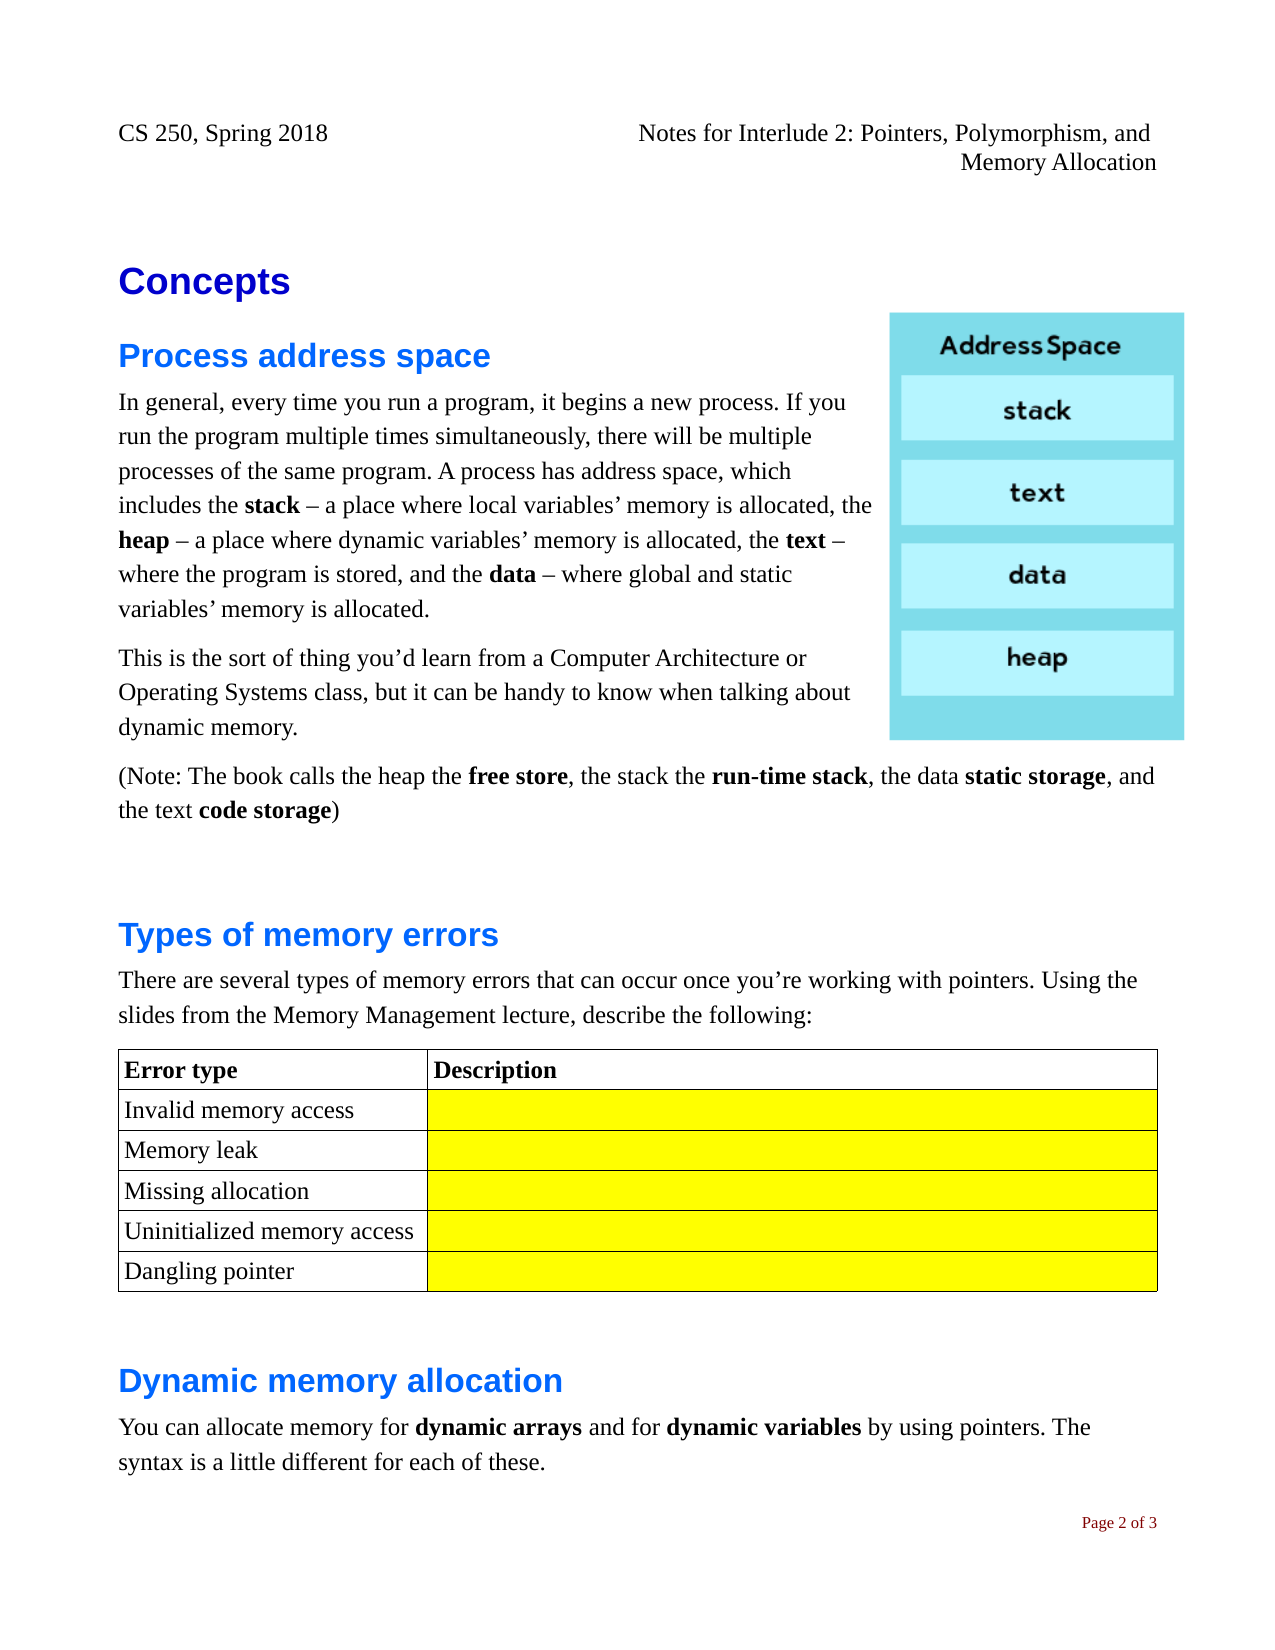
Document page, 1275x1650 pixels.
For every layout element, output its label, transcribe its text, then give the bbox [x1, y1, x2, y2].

table_cell Missing allocation [119, 1171, 427, 1210]
picture [878, 301, 1200, 752]
table_cell [428, 1171, 1157, 1210]
table_cell [428, 1131, 1157, 1170]
text This is the sort of thing you’d learn from a Computer Architecture or Operating Systems class, but it can be handy to know when talking about dynamic memory. [118, 643, 878, 741]
table_header Error type [119, 1050, 427, 1089]
table_cell [428, 1090, 1157, 1130]
table_cell Invalid memory access [119, 1090, 427, 1130]
text In general, every time you run a program, it begins a new process. If you run the program multiple times simultaneously, there will be multiple processes of the same program. A process has address space, which includes the stack – a place where local variables’ memory is allocated, the heap – a place where dynamic variables’ memory is allocated, the text – where the program is stored, and the data – where global and static variables’ memory is allocated. [118, 387, 878, 623]
subtitle Dynamic memory allocation [118, 1361, 1157, 1399]
text There are several types of memory errors that can occur once you’re working with pointers. Using the slides from the Memory Management lecture, describe the following: [118, 966, 1157, 1029]
text You can allocate memory for dynamic arrays and for dynamic variables by using pointers. The syntax is a little different for each of these. [118, 1412, 1157, 1475]
table_cell [428, 1252, 1157, 1291]
text (Note: The book calls the heap the free store, the stack the run-time stack, the data static storage, and the text code storage) [118, 761, 1157, 824]
table_cell Uninitialized memory access [119, 1211, 427, 1251]
table_cell Dangling pointer [119, 1252, 427, 1291]
table_cell [428, 1211, 1157, 1251]
table_header Description [428, 1050, 1157, 1089]
subtitle Concepts [118, 259, 1157, 302]
subtitle Process address space [118, 336, 878, 374]
table_cell Memory leak [119, 1131, 427, 1170]
subtitle Types of memory errors [118, 914, 1157, 953]
